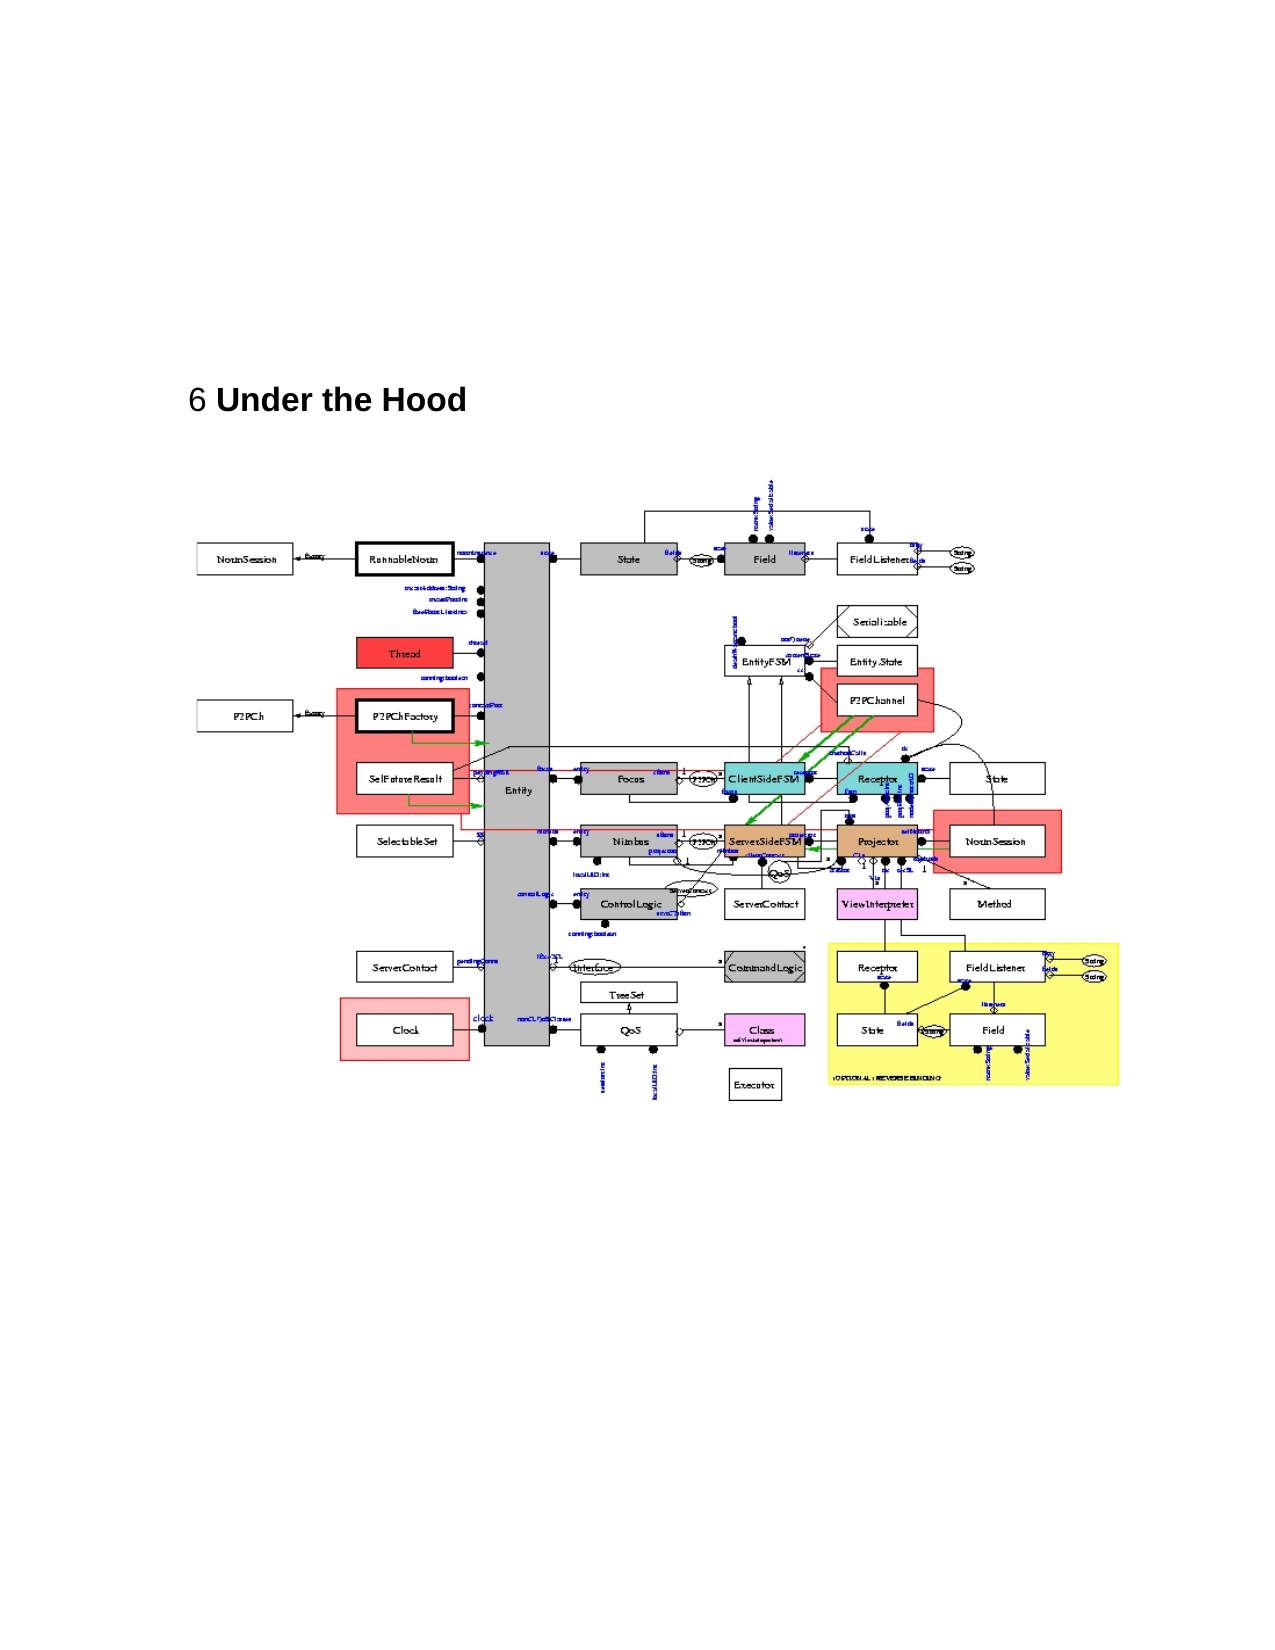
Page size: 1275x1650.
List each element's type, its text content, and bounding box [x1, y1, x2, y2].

subtitle Under the Hood [178, 381, 1157, 418]
picture [196, 472, 1119, 1101]
